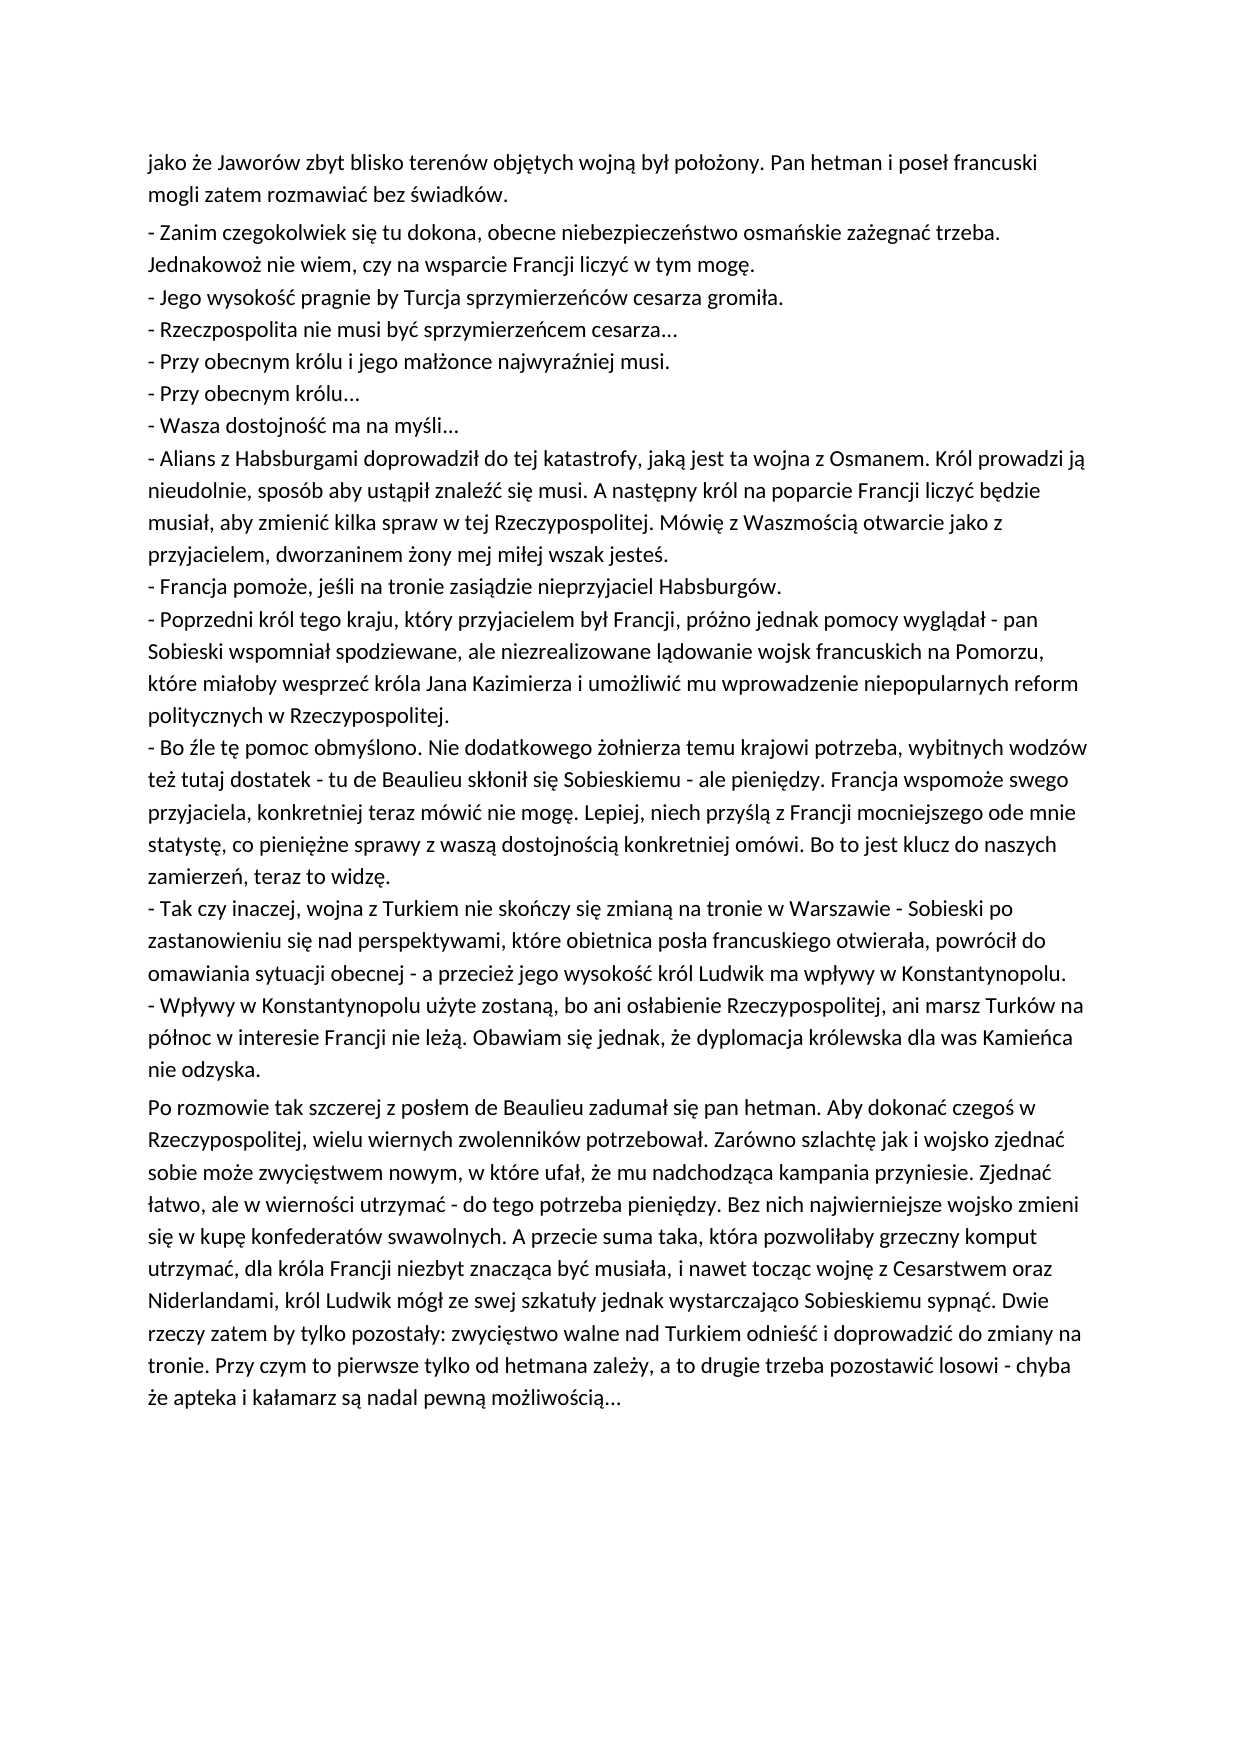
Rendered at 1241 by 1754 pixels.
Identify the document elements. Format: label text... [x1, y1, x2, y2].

text - Wpływy w Konstantynopolu użyte zostaną, bo ani osłabienie Rzeczypospolitej, ani marsz Turków na północ w interesie Francji nie leżą. Obawiam się jednak, że dyplomacja królewska dla was Kamieńca nie odzyska. [148, 991, 1093, 1083]
text jako że Jaworów zbyt blisko terenów objętych wojną był położony. Pan hetman i poseł francuski mogli zatem rozmawiać bez świadków. [148, 148, 1093, 208]
text Po rozmowie tak szczerej z posłem de Beaulieu zadumał się pan hetman. Aby dokonać czegoś w Rzeczypospolitej, wielu wiernych zwolenników potrzebował. Zarówno szlachtę jak i wojsko zjednać sobie może zwycięstwem nowym, w które ufał, że mu nadchodząca kampania przyniesie. Zjednać łatwo, ale w wierności utrzymać - do tego potrzeba pieniędzy. Bez nich najwierniejsze wojsko zmieni się w kupę konfederatów swawolnych. A przecie suma taka, która pozwoliłaby grzeczny komput utrzymać, dla króla Francji niezbyt znacząca być musiała, i nawet tocząc wojnę z Cesarstwem oraz Niderlandami, król Ludwik mógł ze swej szkatuły jednak wystarczająco Sobieskiemu sypnąć. Dwie rzeczy zatem by tylko pozostały: zwycięstwo walne nad Turkiem odnieść i doprowadzić do zmiany na tronie. Przy czym to pierwsze tylko od hetmana zależy, a to drugie trzeba pozostawić losowi - chyba że apteka i kałamarz są nadal pewną możliwością... [148, 1093, 1093, 1411]
text - Francja pomoże, jeśli na tronie zasiądzie nieprzyjaciel Habsburgów. [148, 572, 1093, 601]
text - Przy obecnym królu i jego małżonce najwyraźniej musi. [148, 347, 1093, 375]
text - Jego wysokość pragnie by Turcja sprzymierzeńców cesarza gromiła. [148, 283, 1093, 311]
text - Tak czy inaczej, wojna z Turkiem nie skończy się zmianą na tronie w Warszawie - Sobieski po zastanowieniu się nad perspektywami, które obietnica posła francuskiego otwierała, powrócił do omawiania sytuacji obecnej - a przecież jego wysokość król Ludwik ma wpływy w Konstantynopolu. [148, 894, 1093, 987]
text - Rzeczpospolita nie musi być sprzymierzeńcem cesarza... [148, 315, 1093, 343]
text - Przy obecnym królu... [148, 379, 1093, 407]
text - Poprzedni król tego kraju, który przyjacielem był Francji, próżno jednak pomocy wyglądał - pan Sobieski wspomniał spodziewane, ale niezrealizowane lądowanie wojsk francuskich na Pomorzu, które miałoby wesprzeć króla Jana Kazimierza i umożliwić mu wprowadzenie niepopularnych reform politycznych w Rzeczypospolitej. [148, 605, 1093, 729]
text - Alians z Habsburgami doprowadził do tej katastrofy, jaką jest ta wojna z Osmanem. Król prowadzi ją nieudolnie, sposób aby ustąpił znaleźć się musi. A następny król na poparcie Francji liczyć będzie musiał, aby zmienić kilka spraw w tej Rzeczypospolitej. Mówię z Waszmością otwarcie jako z przyjacielem, dworzaninem żony mej miłej wszak jesteś. [148, 444, 1093, 568]
text - Bo źle tę pomoc obmyślono. Nie dodatkowego żołnierza temu krajowi potrzeba, wybitnych wodzów też tutaj dostatek - tu de Beaulieu skłonił się Sobieskiemu - ale pieniędzy. Francja wspomoże swego przyjaciela, konkretniej teraz mówić nie mogę. Lepiej, niech przyślą z Francji mocniejszego ode mnie statystę, co pieniężne sprawy z waszą dostojnością konkretniej omówi. Bo to jest klucz do naszych zamierzeń, teraz to widzę. [148, 733, 1093, 890]
text - Wasza dostojność ma na myśli... [148, 412, 1093, 439]
text - Zanim czegokolwiek się tu dokona, obecne niebezpieczeństwo osmańskie zażegnać trzeba. Jednakowoż nie wiem, czy na wsparcie Francji liczyć w tym mogę. [148, 218, 1093, 279]
